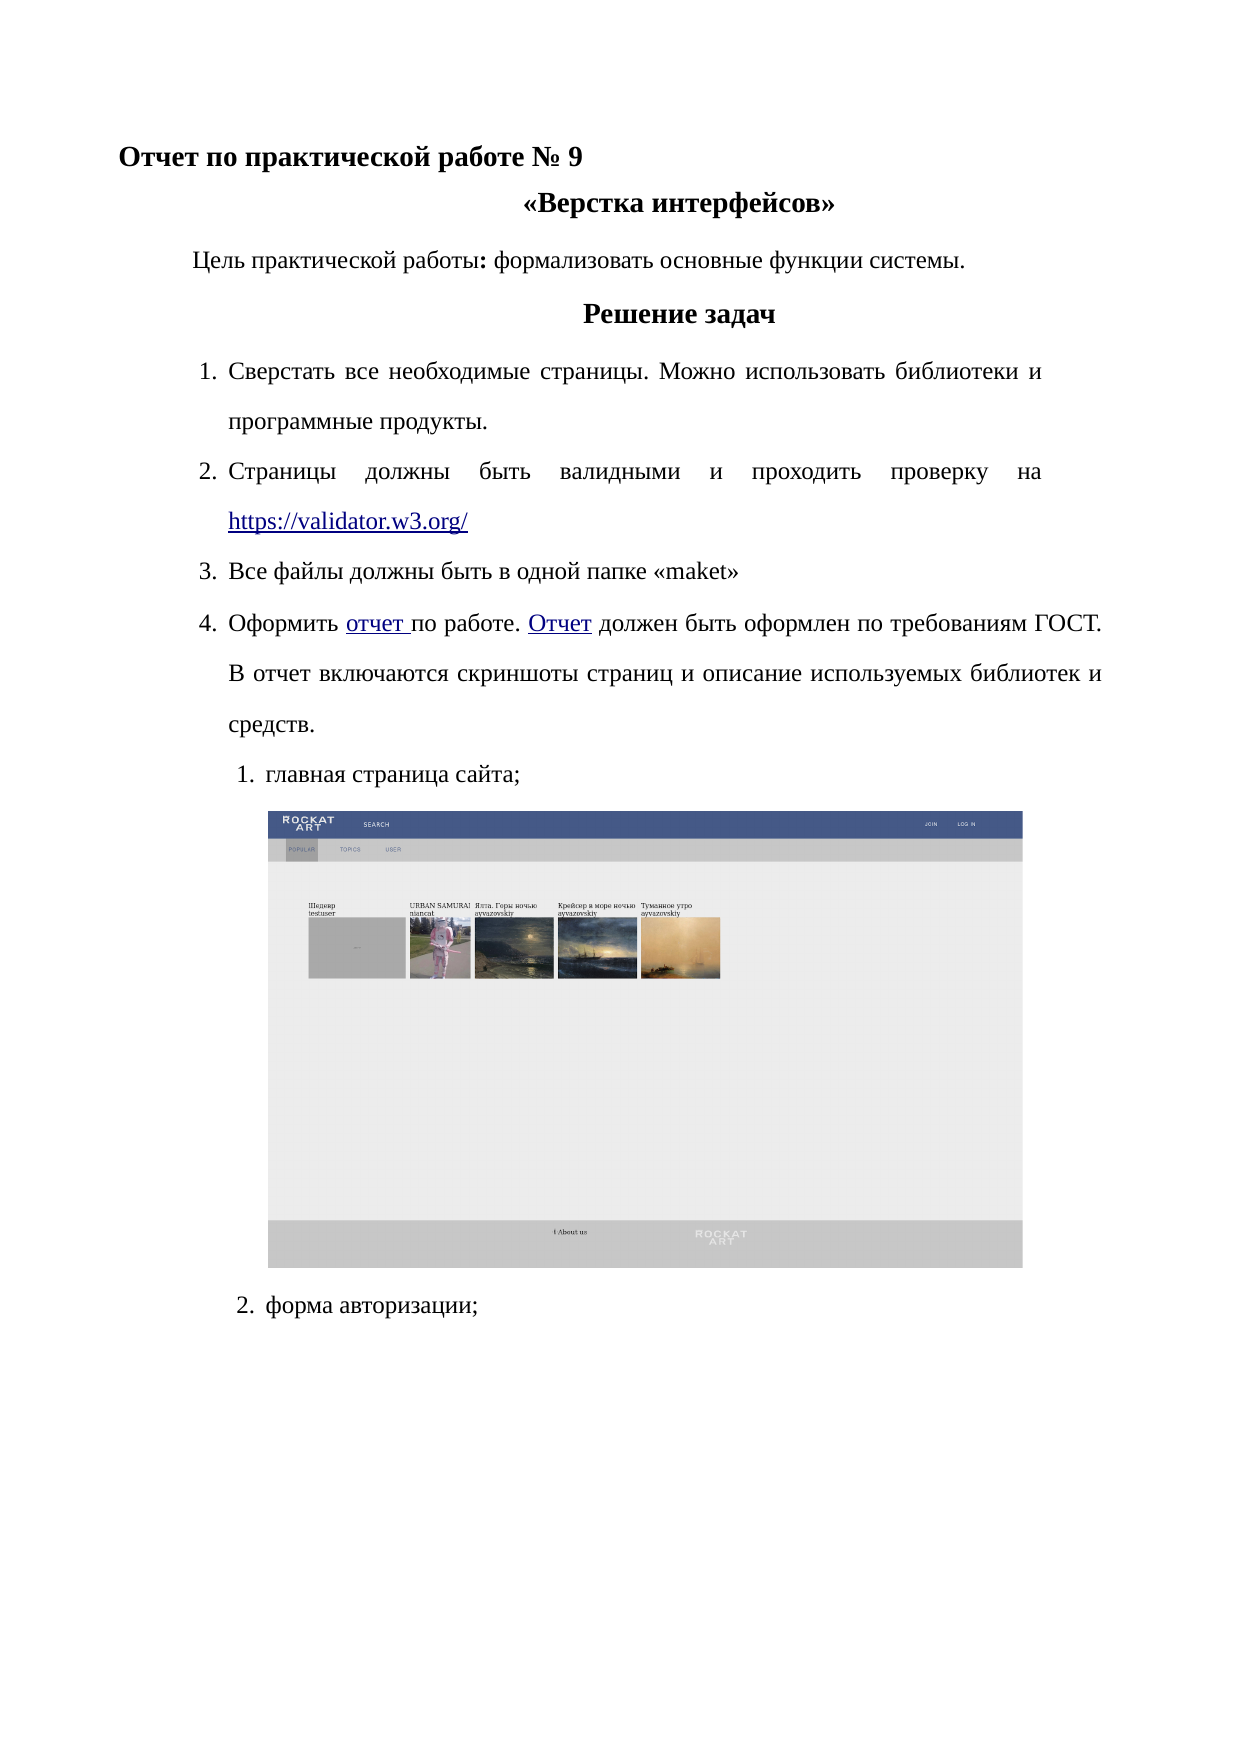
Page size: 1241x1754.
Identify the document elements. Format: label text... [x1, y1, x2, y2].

list форма авторизации; [236, 1290, 1043, 1319]
list Сверстать все необходимые страницы. Можно использовать библиотеки и программные продукты. [199, 356, 1043, 435]
subtitle «Верстка интерфейсов» [192, 185, 1122, 218]
list Страницы должны быть валидными и проходить проверку на https://validator.w3.org/ [199, 456, 1043, 535]
picture [268, 811, 1023, 1268]
text Цель практической работы: формализовать основные функции системы. [192, 245, 1122, 274]
list Оформить отчет по работе. Отчет должен быть оформлен по требованиям ГОСТ. В отчет включаются скриншоты страниц и описание используемых библиотек и средств. [199, 608, 1103, 738]
list Все файлы должны быть в одной папке «maket» [199, 556, 1122, 585]
list главная страница сайта; [236, 759, 1043, 788]
subtitle Отчет по практической работе № 9 [118, 139, 1122, 172]
text Решение задач [192, 296, 1122, 330]
